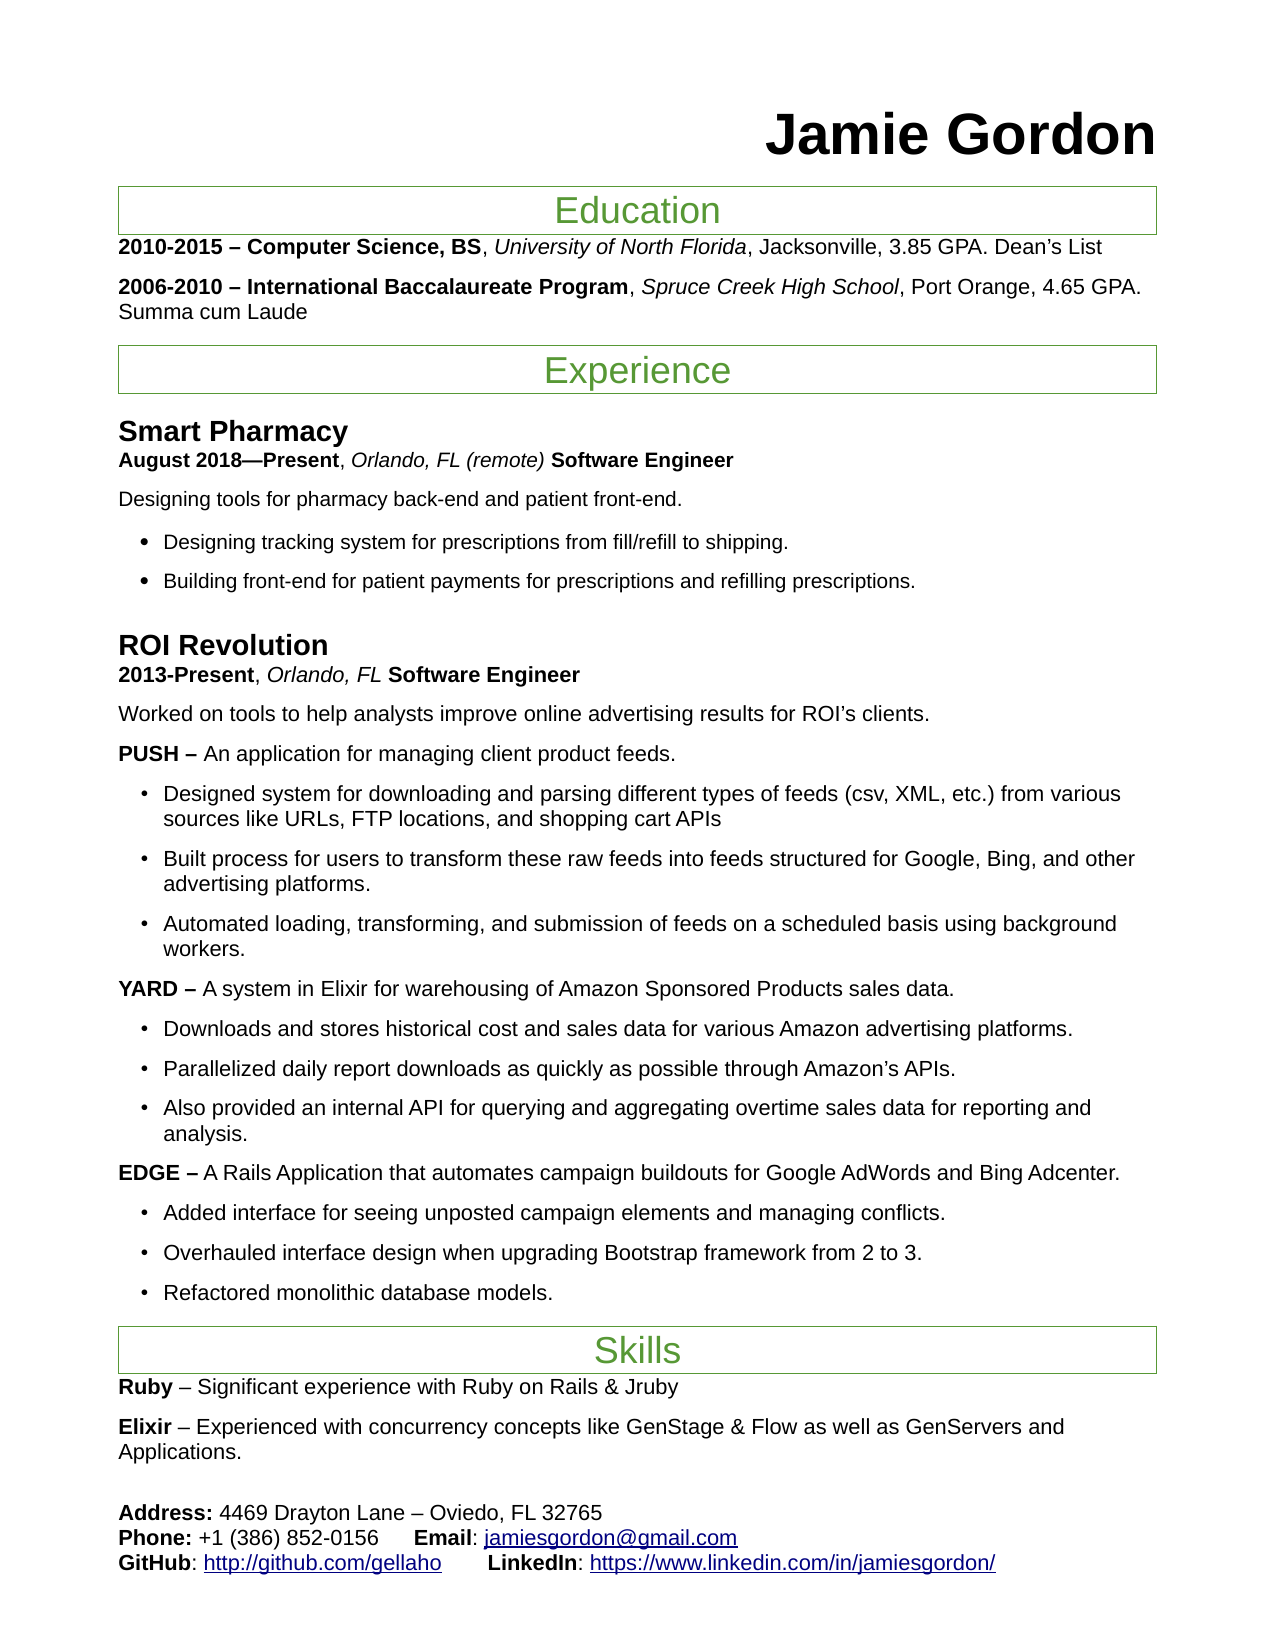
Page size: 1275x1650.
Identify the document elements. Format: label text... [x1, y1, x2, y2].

list Also provided an internal API for querying and aggregating overtime sales data for reporting and analysis. [141, 1095, 1157, 1146]
list Automated loading, transforming, and submission of feeds on a scheduled basis using background workers. [141, 911, 1157, 961]
text Elixir – Experienced with concurrency concepts like GenStage & Flow as well as GenServers and Applications. [118, 1414, 1157, 1464]
list Parallelized daily report downloads as quickly as possible through Amazon’s APIs. [141, 1055, 1157, 1081]
subtitle Education [119, 187, 1156, 234]
list Overhauled interface design when upgrading Bootstrap framework from 2 to 3. [141, 1240, 1157, 1265]
subtitle Experience [119, 346, 1156, 393]
subtitle ROI Revolution [118, 628, 1157, 661]
list Added interface for seeing unposted campaign elements and managing conflicts. [141, 1200, 1157, 1225]
subtitle Skills [119, 1327, 1156, 1373]
text Worked on tools to help analysts improve online advertising results for ROI’s clients. [118, 701, 1157, 726]
title Jamie Gordon [118, 100, 1157, 167]
text August 2018—Present, Orlando, FL (remote) Software Engineer [118, 448, 1157, 472]
text YARD – A system in Elixir for warehousing of Amazon Sponsored Products sales data. [118, 976, 1157, 1001]
subtitle Smart Pharmacy [118, 414, 1157, 448]
list Designing tracking system for prescriptions from fill/refill to shipping. [141, 530, 1157, 554]
text Ruby – Significant experience with Ruby on Rails & Jruby [118, 1374, 1157, 1399]
list Building front-end for patient payments for prescriptions and refilling prescriptions. [141, 568, 1157, 592]
text 2013-Present, Orlando, FL Software Engineer [118, 661, 1157, 687]
text EDGE – A Rails Application that automates campaign buildouts for Google AdWords and Bing Adcenter. [118, 1160, 1157, 1185]
text 2010-2015 – Computer Science, BS, University of North Florida, Jacksonville, 3.85 GPA. Dean’s List [118, 235, 1157, 259]
text Designing tools for pharmacy back-end and patient front-end. [118, 486, 1157, 510]
text PUSH – An application for managing client product feeds. [118, 741, 1157, 766]
list Built process for users to transform these raw feeds into feeds structured for Google, Bing, and other advertising platforms. [141, 846, 1157, 896]
list Designed system for downloading and parsing different types of feeds (csv, XML, etc.) from various sources like URLs, FTP locations, and shopping cart APIs [141, 781, 1157, 831]
list Refactored monolithic database models. [141, 1279, 1157, 1305]
list Downloads and stores historical cost and sales data for various Amazon advertising platforms. [141, 1016, 1157, 1041]
text 2006-2010 – International Baccalaureate Program, Spruce Creek High School, Port Orange, 4.65 GPA. Summa cum Laude [118, 274, 1157, 324]
